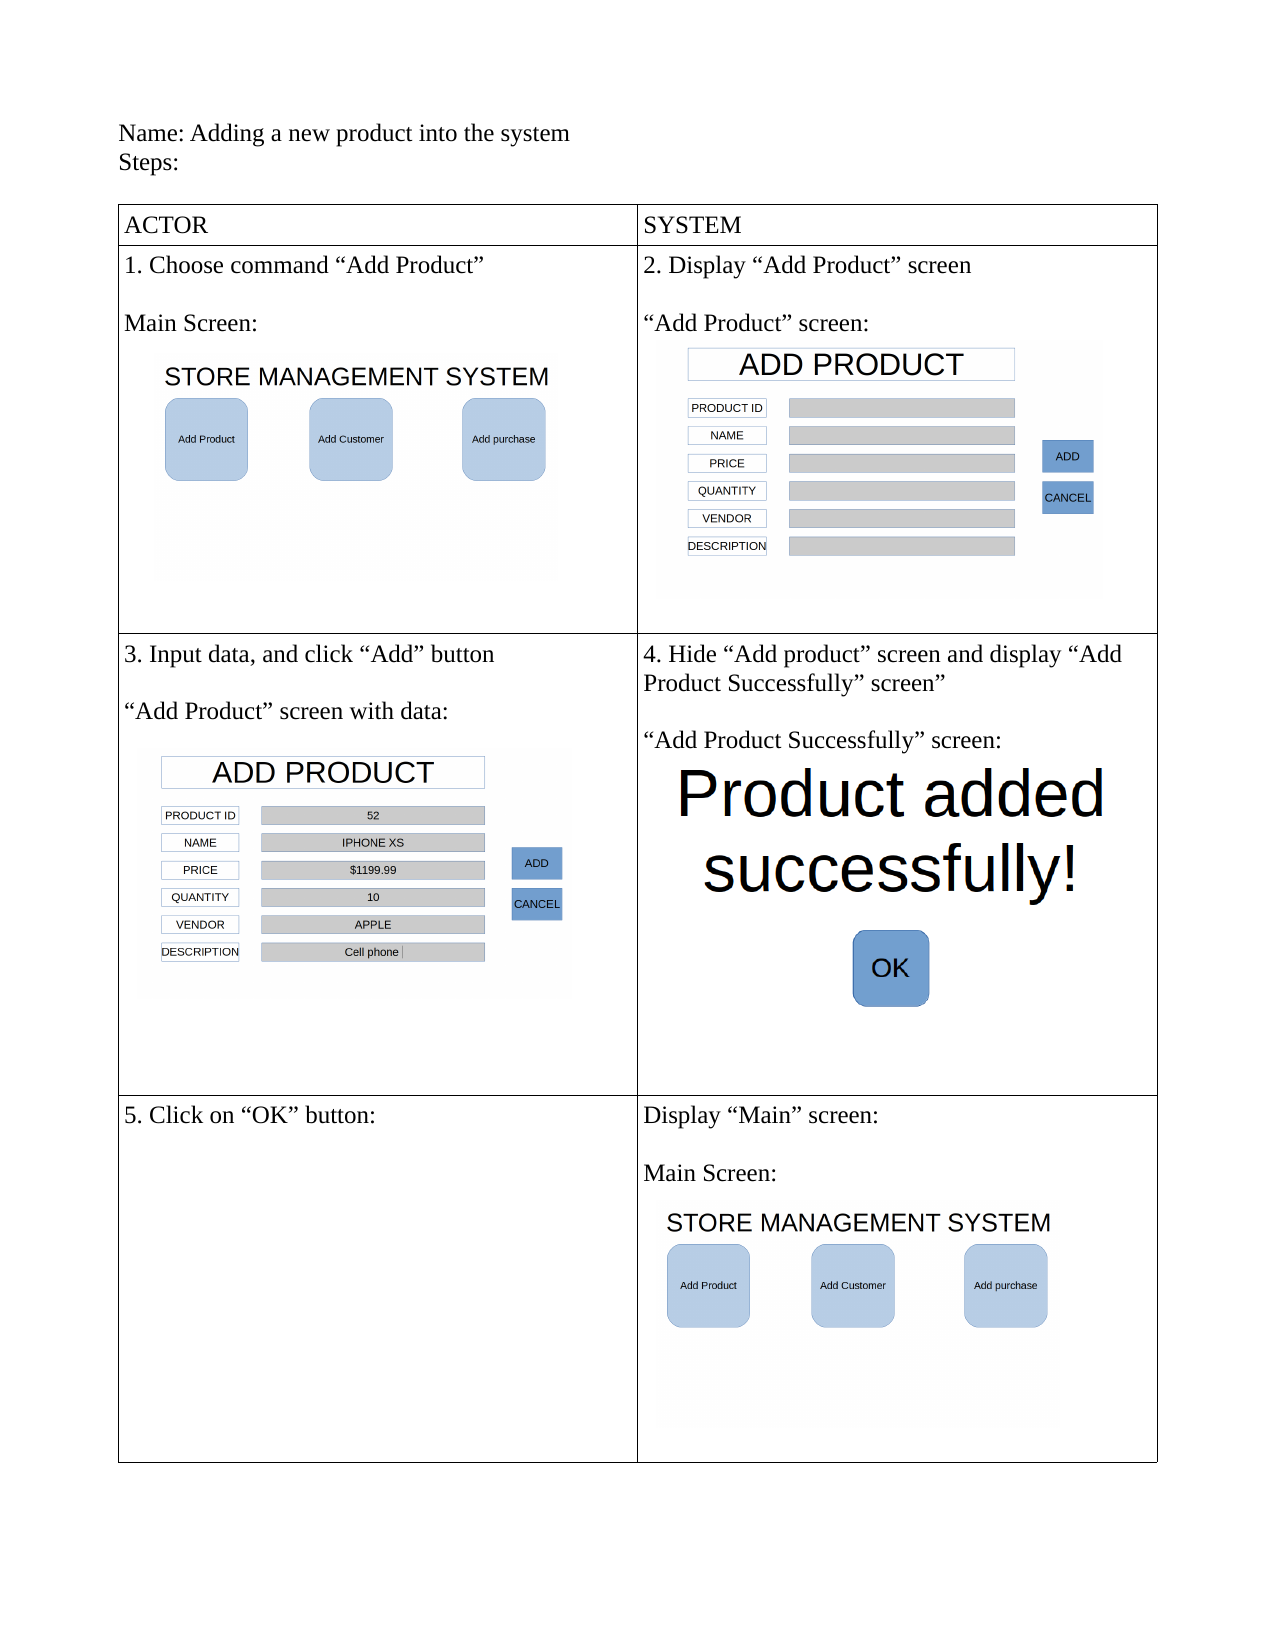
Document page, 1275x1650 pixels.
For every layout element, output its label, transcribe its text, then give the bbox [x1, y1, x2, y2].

text Name: Adding a new product into the system [118, 118, 1157, 147]
picture [666, 756, 1118, 1060]
table_cell 5. Click on “OK” button: [119, 1096, 637, 1462]
table_cell Display “Main” screen: Main Screen: [638, 1096, 1157, 1462]
text Steps: [118, 147, 1157, 176]
table_header ACTOR [119, 205, 637, 245]
table_header SYSTEM [638, 205, 1157, 245]
table_cell 3. Input data, and click “Add” button “Add Product” screen with data: [119, 634, 637, 1094]
picture [137, 748, 573, 999]
table_cell 1. Choose command “Add Product” Main Screen: [119, 246, 637, 633]
picture [656, 340, 1104, 599]
table_cell 4. Hide “Add product” screen and display “Add Product Successfully” screen” “Add Product Successfully” screen: [638, 634, 1157, 1094]
picture [154, 353, 558, 581]
table_cell 2. Display “Add Product” screen “Add Product” screen: [638, 246, 1157, 633]
picture [656, 1200, 1060, 1428]
